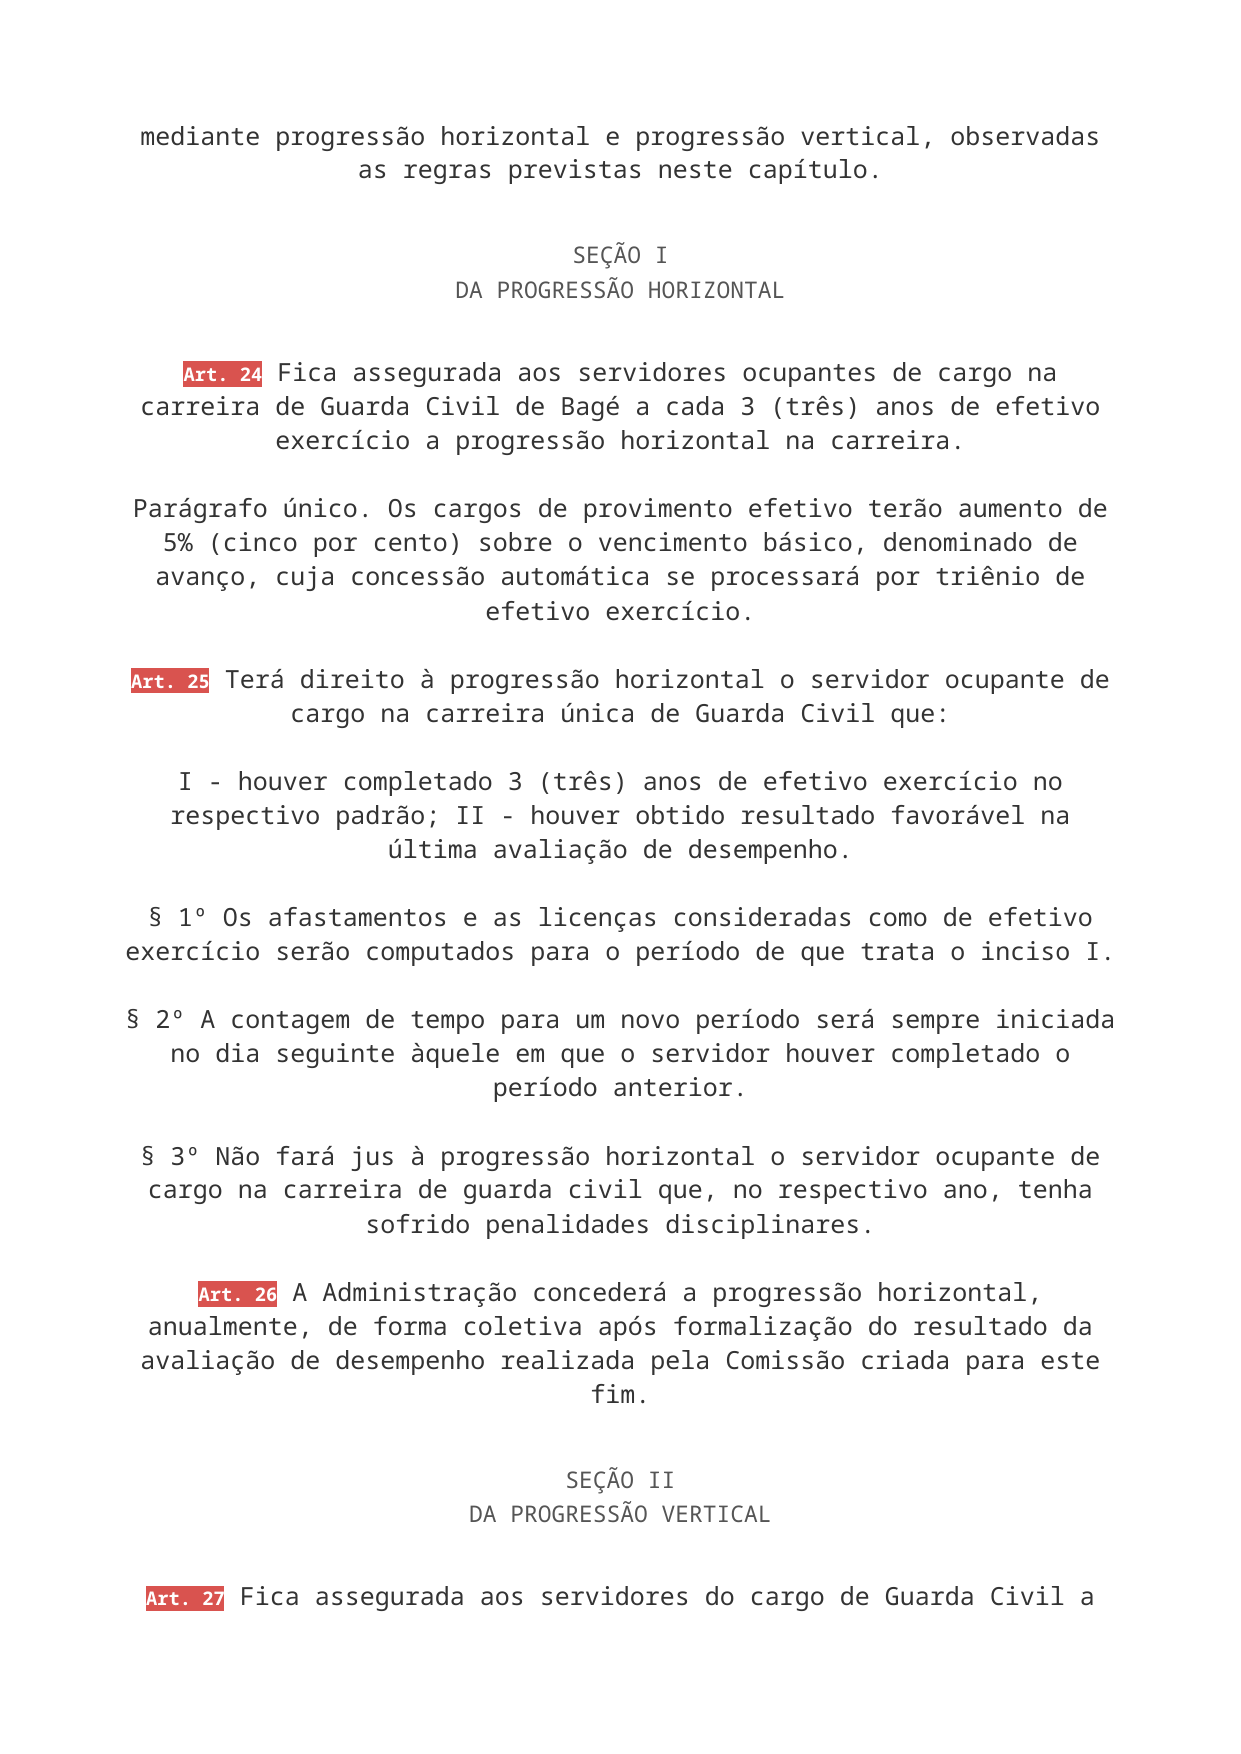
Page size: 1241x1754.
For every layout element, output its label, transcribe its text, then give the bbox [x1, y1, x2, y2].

text SEÇÃO I DA PROGRESSÃO HORIZONTAL [118, 202, 1122, 305]
text Art. 24 Fica assegurada aos servidores ocupantes de cargo na carreira de Guarda Civil de Bagé a cada 3 (três) anos de efetivo exercício a progressão horizontal na carreira. Parágrafo único. Os cargos de provimento efetivo terão aumento de 5% (cinco por cento) sobre o vencimento básico, denominado de avanço, cuja concessão automática se processará por triênio de efetivo exercício. Art. 25 Terá direito à progressão horizontal o servidor ocupante de cargo na carreira única de Guarda Civil que: I - houver completado 3 (três) anos de efetivo exercício no respectivo padrão; II - houver obtido resultado favorável na última avaliação de desempenho. § 1º Os afastamentos e as licenças consideradas como de efetivo exercício serão computados para o período de que trata o inciso I. § 2º A contagem de tempo para um novo período será sempre iniciada no dia seguinte àquele em que o servidor houver completado o período anterior. § 3º Não fará jus à progressão horizontal o servidor ocupante de cargo na carreira de guarda civil que, no respectivo ano, tenha sofrido penalidades disciplinares. Art. 26 A Administração concederá a progressão horizontal, anualmente, de forma coletiva após formalização do resultado da avaliação de desempenho realizada pela Comissão criada para este fim. [118, 321, 1122, 1411]
text SEÇÃO II DA PROGRESSÃO VERTICAL [118, 1426, 1122, 1529]
text Art. 27 Fica assegurada aos servidores do cargo de Guarda Civil a [118, 1545, 1122, 1613]
text mediante progressão horizontal e progressão vertical, observadas as regras previstas neste capítulo. [118, 118, 1122, 186]
